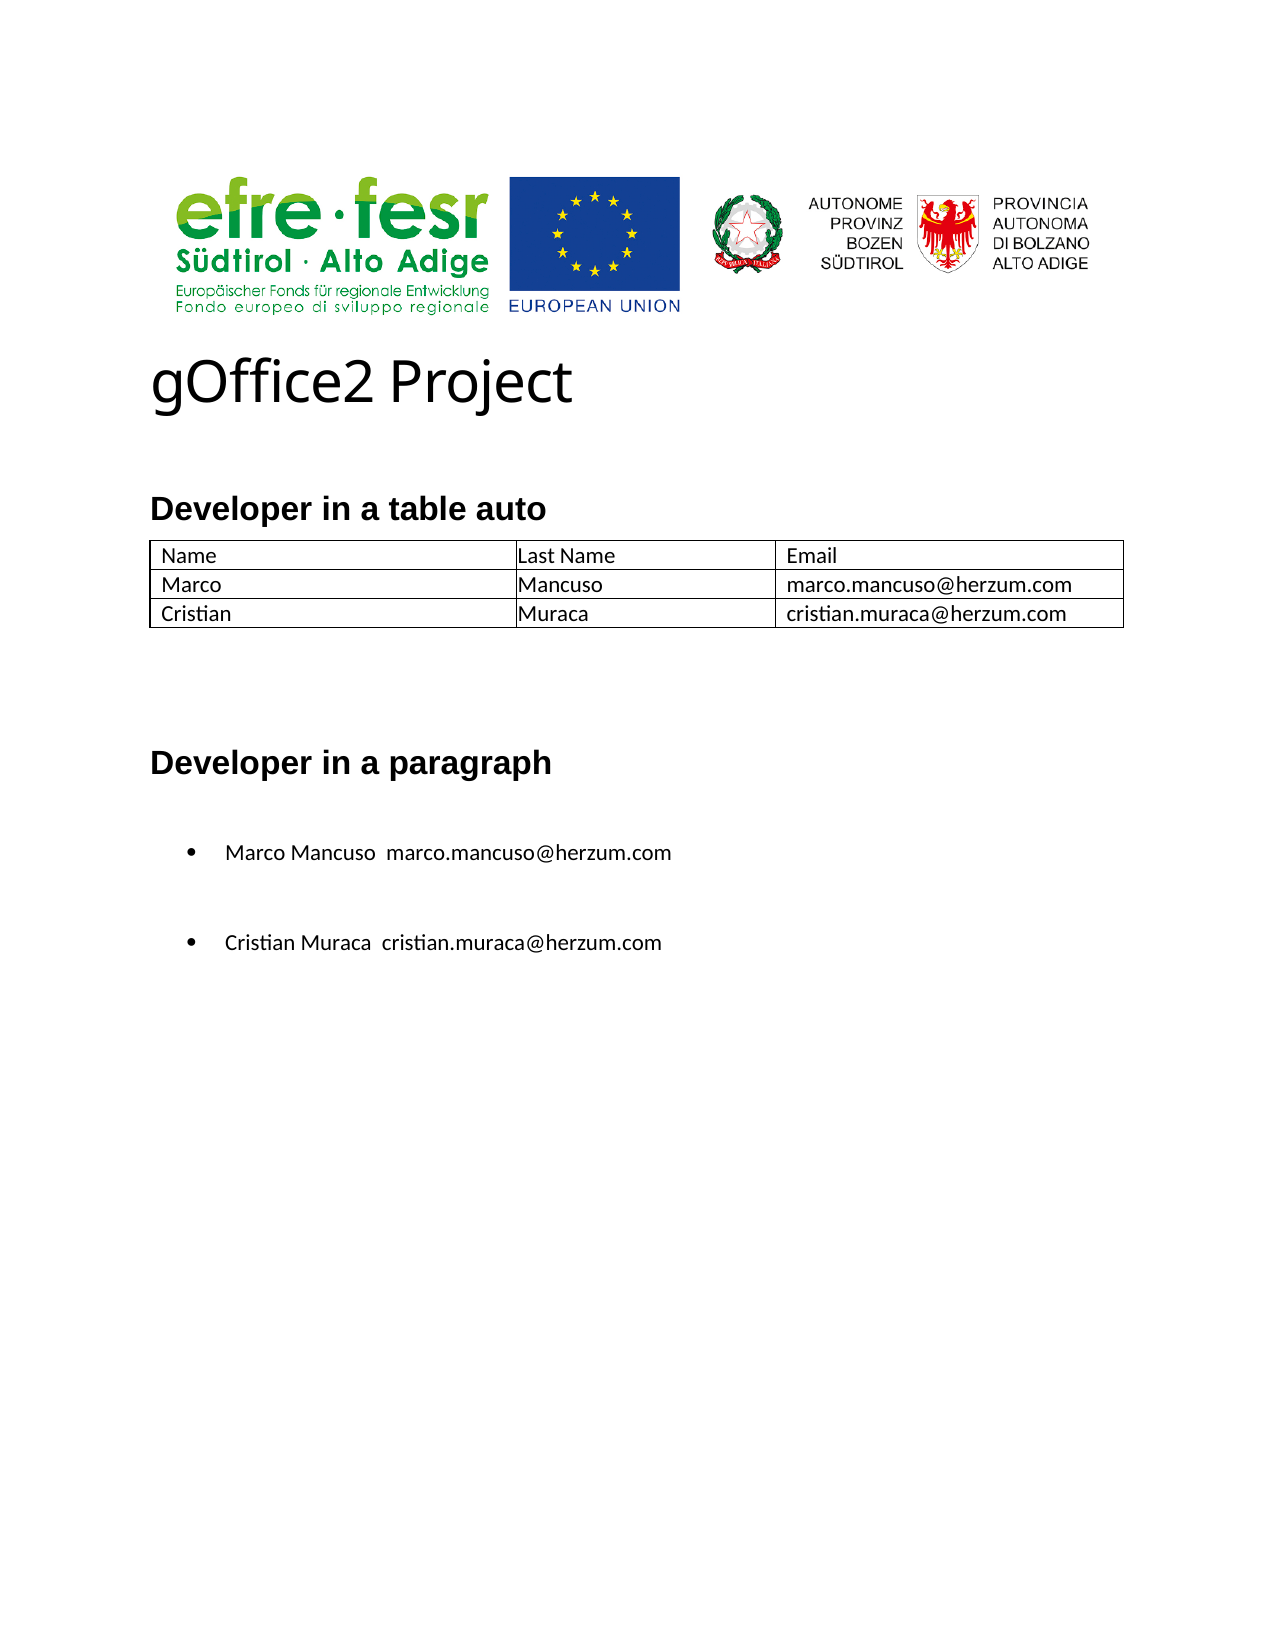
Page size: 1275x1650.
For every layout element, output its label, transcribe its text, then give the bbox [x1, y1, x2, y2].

table_header Name [151, 541, 516, 569]
table_cell Mancuso [517, 570, 775, 598]
title gOffice2 Project [150, 340, 1125, 419]
subtitle Developer in a table auto [150, 489, 1125, 527]
table_cell marco.mancuso@herzum.com [776, 570, 1123, 598]
table_header Last Name [517, 541, 775, 569]
table_cell Marco [151, 570, 516, 598]
table_cell cristian.muraca@herzum.com [776, 599, 1123, 627]
list Marco Mancuso marco.mancuso@herzum.com [187, 838, 1125, 866]
table_cell Muraca [517, 599, 775, 627]
list Cristian Muraca cristian.muraca@herzum.com [187, 928, 1125, 956]
table_cell Cristian [151, 599, 516, 627]
table_header Email [776, 541, 1123, 569]
subtitle Developer in a paragraph [150, 743, 1125, 781]
